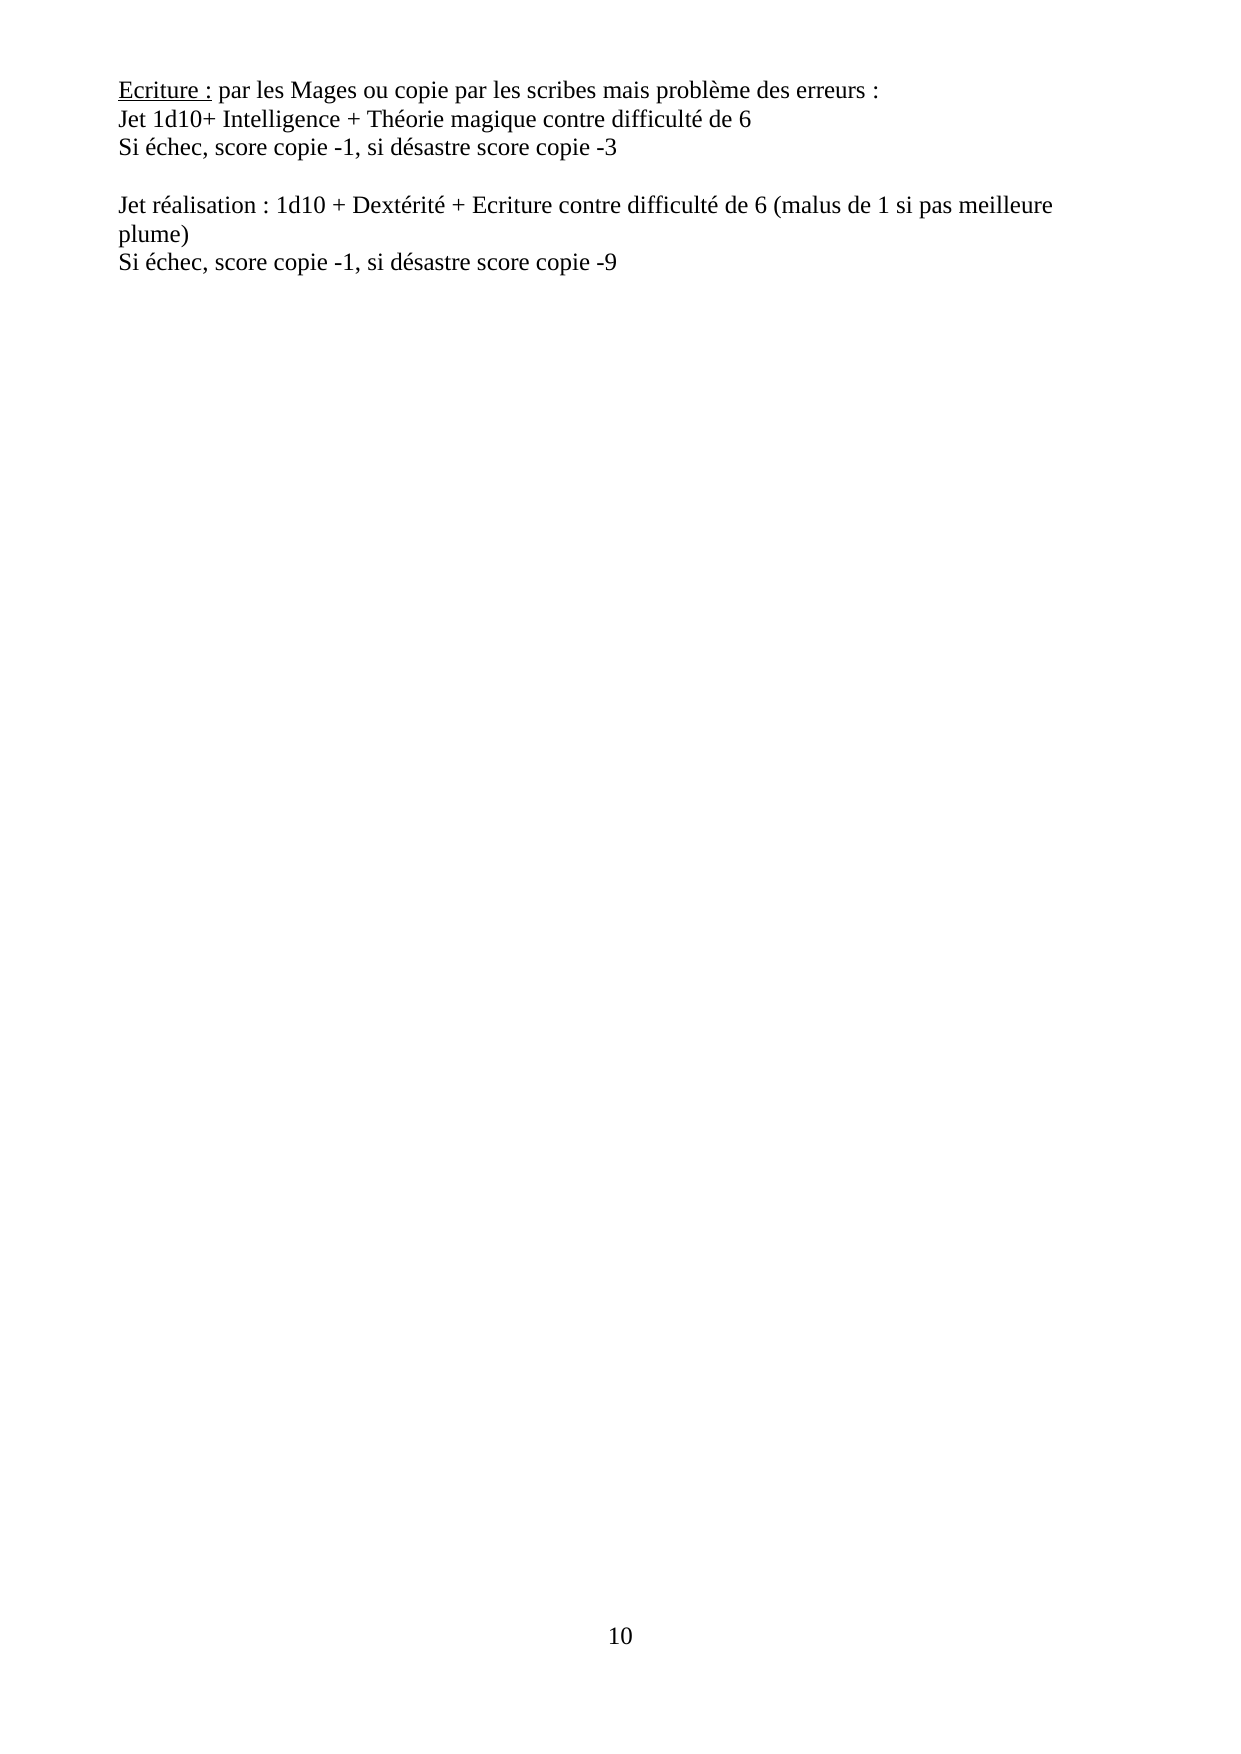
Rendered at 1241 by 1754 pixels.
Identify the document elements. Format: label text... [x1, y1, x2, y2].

text Jet 1d10+ Intelligence + Théorie magique contre difficulté de 6 [118, 104, 1122, 132]
text Si échec, score copie -1, si désastre score copie -3 [118, 132, 1122, 161]
text Ecriture : par les Mages ou copie par les scribes mais problème des erreurs : [118, 75, 1122, 104]
text Jet réalisation : 1d10 + Dextérité + Ecriture contre difficulté de 6 (malus de 1 si pas meilleure plume) [118, 190, 1122, 247]
text Si échec, score copie -1, si désastre score copie -9 [118, 247, 1122, 276]
